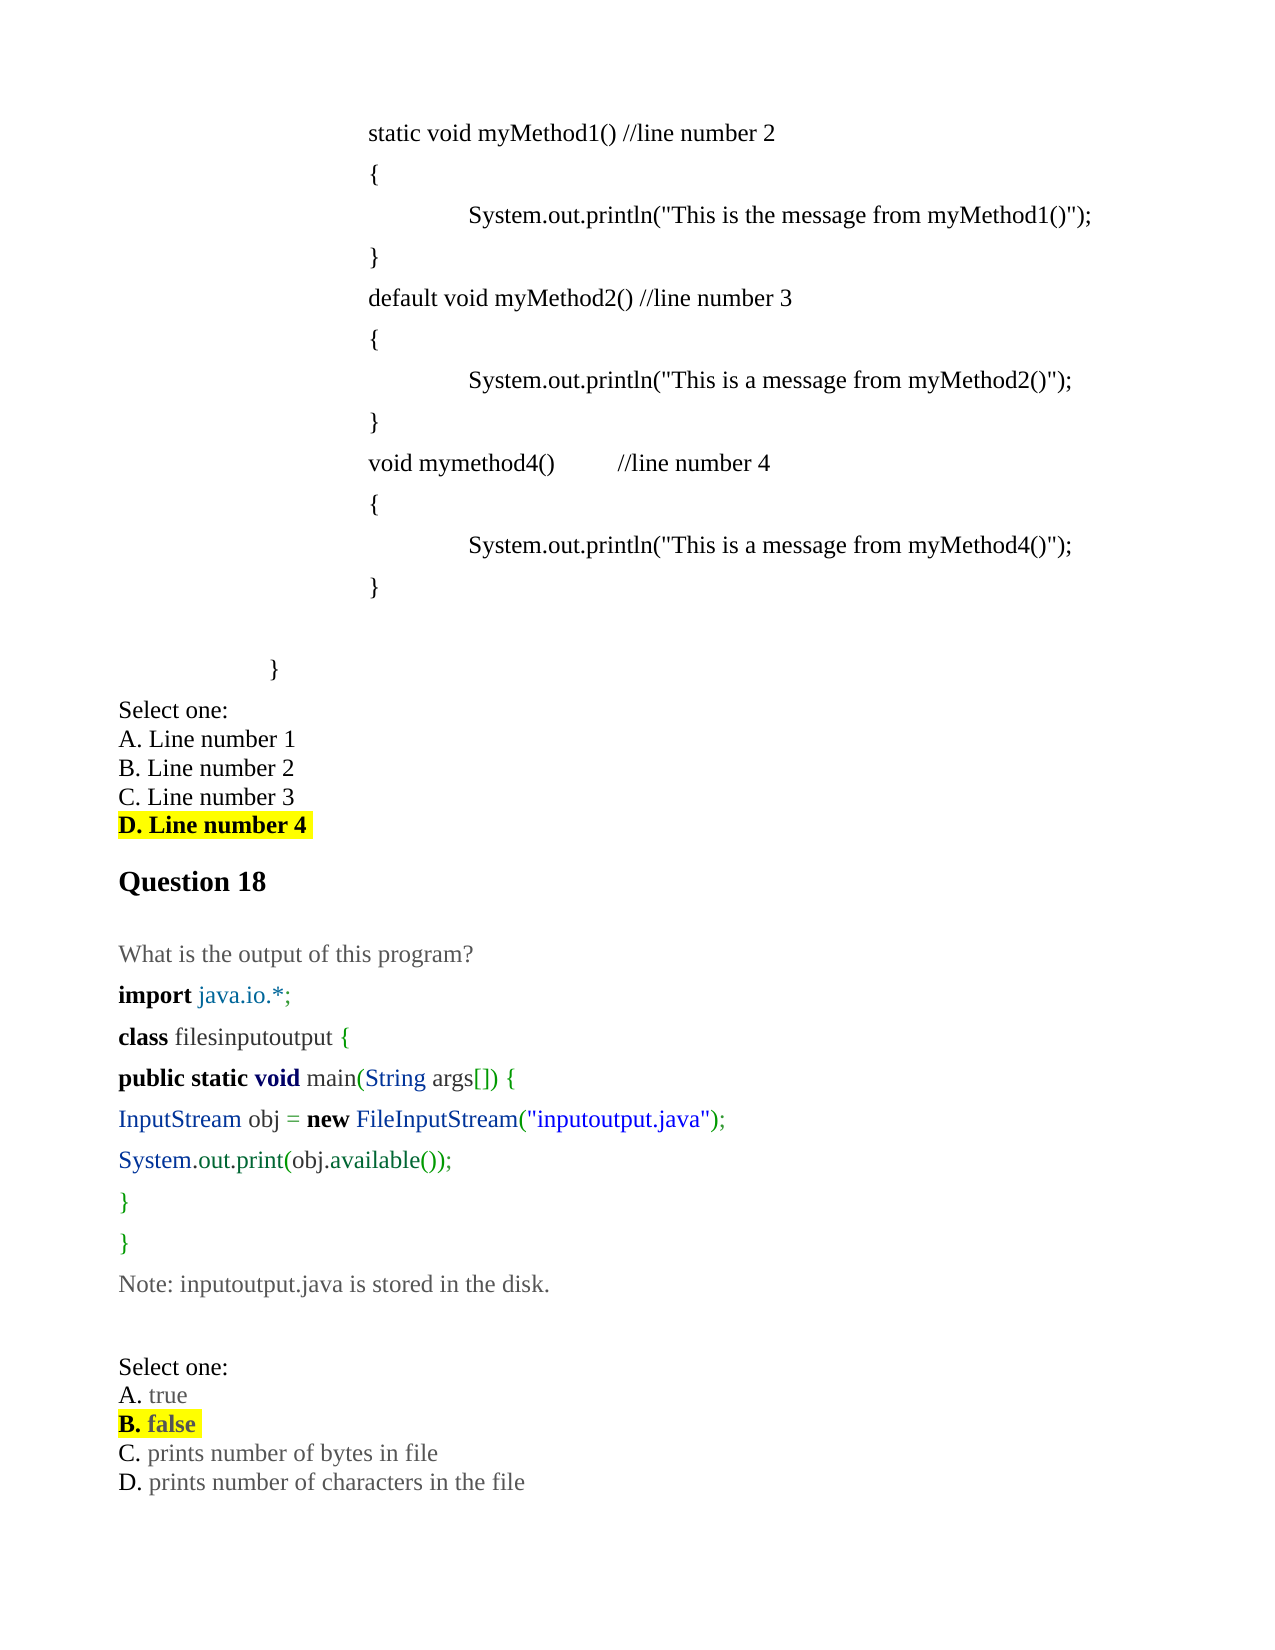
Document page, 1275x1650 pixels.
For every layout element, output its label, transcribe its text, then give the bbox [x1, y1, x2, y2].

text Select one: [118, 1352, 1157, 1380]
text } [268, 242, 1157, 271]
text } [118, 1187, 1157, 1215]
text InputStream obj = new FileInputStream("inputoutput.java"); [118, 1104, 1157, 1133]
text What is the output of this program? [118, 939, 1157, 968]
text System.out.print(obj.available()); [118, 1145, 1157, 1174]
text Note: inputoutput.java is stored in the disk. [118, 1269, 1157, 1298]
text { [268, 159, 1157, 188]
text A. true [118, 1380, 1157, 1409]
text C. Line number 3 [118, 782, 1157, 811]
text { [268, 324, 1157, 353]
text default void myMethod2() //line number 3 [268, 283, 1157, 312]
text } [268, 654, 1157, 683]
text } [118, 1228, 1157, 1257]
text static void myMethod1() //line number 2 [268, 118, 1157, 147]
text System.out.println("This is a message from myMethod4()"); [268, 531, 1157, 559]
text public static void main(String args[]) { [118, 1063, 1157, 1092]
text } [268, 572, 1157, 601]
text B. false [118, 1409, 1157, 1438]
text B. Line number 2 [118, 753, 1157, 782]
text class filesinputoutput { [118, 1022, 1157, 1050]
text C. prints number of bytes in file [118, 1438, 1157, 1467]
text D. Line number 4 [118, 811, 1157, 839]
text } [268, 407, 1157, 436]
text System.out.println("This is the message from myMethod1()"); [268, 201, 1157, 229]
text import java.io.*; [118, 980, 1157, 1009]
text System.out.println("This is a message from myMethod2()"); [268, 366, 1157, 394]
text { [268, 489, 1157, 518]
text void mymethod4() //line number 4 [268, 448, 1157, 477]
text Select one: [118, 696, 1157, 724]
text A. Line number 1 [118, 724, 1157, 753]
text D. prints number of characters in the file [118, 1467, 1157, 1495]
subtitle Question 18 [118, 864, 1157, 898]
